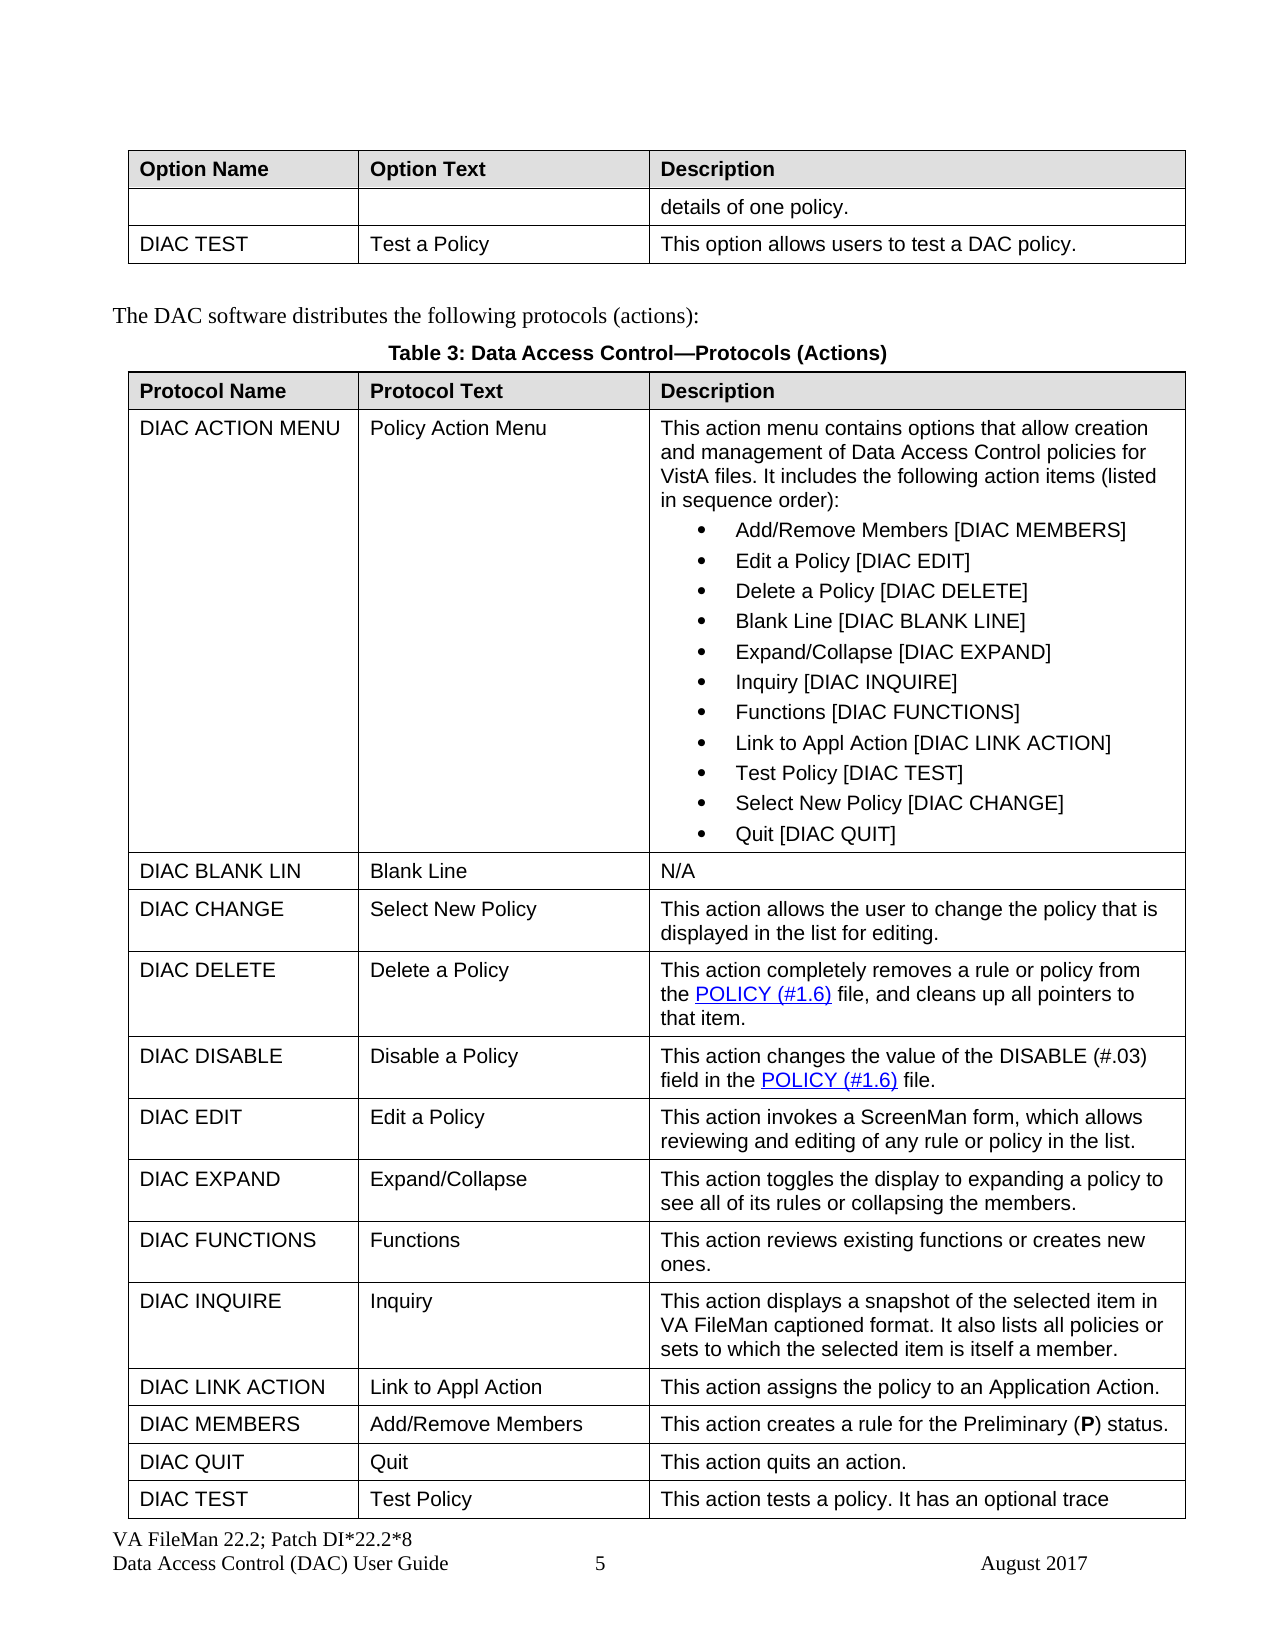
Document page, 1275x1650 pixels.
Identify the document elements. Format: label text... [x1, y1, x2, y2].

table_cell details of one policy. [650, 189, 1185, 225]
table_cell Expand/Collapse [359, 1160, 649, 1221]
table_header Protocol Text [359, 373, 649, 409]
table_cell Test a Policy [359, 226, 649, 262]
table_header Option Text [359, 151, 649, 187]
table_cell DIAC EXPAND [129, 1160, 358, 1221]
table_cell This action assigns the policy to an Application Action. [650, 1369, 1185, 1405]
table_cell DIAC TEST [129, 1481, 358, 1517]
table_cell DIAC ACTION MENU [129, 410, 358, 852]
table_cell This action reviews existing functions or creates new ones. [650, 1222, 1185, 1282]
table_cell This action changes the value of the DISABLE (#.03) field in the POLICY (#1.6) file. [650, 1037, 1185, 1098]
table_cell DIAC DELETE [129, 952, 358, 1036]
table_cell Delete a Policy [359, 952, 649, 1036]
table_cell DIAC DISABLE [129, 1037, 358, 1098]
table_header Protocol Name [129, 373, 358, 409]
table_cell This action creates a rule for the Preliminary (P) status. [650, 1406, 1185, 1442]
text Table 3: Data Access Control—Protocols (Actions) [112, 341, 1162, 365]
table_cell This option allows users to test a DAC policy. [650, 226, 1185, 262]
table_cell DIAC BLANK LIN [129, 853, 358, 889]
table_cell DIAC INQUIRE [129, 1283, 358, 1367]
table_cell Blank Line [359, 853, 649, 889]
table_cell [359, 189, 649, 225]
table_cell Test Policy [359, 1481, 649, 1517]
table_cell DIAC EDIT [129, 1099, 358, 1159]
table_cell DIAC TEST [129, 226, 358, 262]
table_cell [129, 189, 358, 225]
table_cell Select New Policy [359, 890, 649, 951]
table_cell DIAC QUIT [129, 1444, 358, 1480]
table_header Option Name [129, 151, 358, 187]
table_cell This action displays a snapshot of the selected item in VA FileMan captioned format. It also lists all policies or sets to which the selected item is itself a member. [650, 1283, 1185, 1367]
table_cell This action menu contains options that allow creation and management of Data Access Control policies for VistA files. It includes the following action items (listed in sequence order): Add/Remove Members [DIAC MEMBERS] Edit a Policy [DIAC EDIT] Delete a Policy [DIAC DELETE] Blank Line [DIAC BLANK LINE] Expand/Collapse [DIAC EXPAND] Inquiry [DIAC INQUIRE] Functions [DIAC FUNCTIONS] Link to Appl Action [DIAC LINK ACTION] Test Policy [DIAC TEST] Select New Policy [DIAC CHANGE] Quit [DIAC QUIT] [650, 410, 1185, 852]
table_cell This action completely removes a rule or policy from the POLICY (#1.6) file, and cleans up all pointers to that item. [650, 952, 1185, 1036]
text The DAC software distributes the following protocols (actions): [112, 302, 1162, 329]
table_cell Inquiry [359, 1283, 649, 1367]
table_cell Quit [359, 1444, 649, 1480]
table_cell Edit a Policy [359, 1099, 649, 1159]
table_header Description [650, 151, 1185, 187]
table_cell This action tests a policy. It has an optional trace [650, 1481, 1185, 1517]
table_header Description [650, 373, 1185, 409]
table_cell DIAC MEMBERS [129, 1406, 358, 1442]
table_cell This action invokes a ScreenMan form, which allows reviewing and editing of any rule or policy in the list. [650, 1099, 1185, 1159]
table_cell Add/Remove Members [359, 1406, 649, 1442]
table_cell This action quits an action. [650, 1444, 1185, 1480]
table_cell DIAC CHANGE [129, 890, 358, 951]
table_cell Link to Appl Action [359, 1369, 649, 1405]
table_cell This action allows the user to change the policy that is displayed in the list for editing. [650, 890, 1185, 951]
table_cell This action toggles the display to expanding a policy to see all of its rules or collapsing the members. [650, 1160, 1185, 1221]
table_cell N/A [650, 853, 1185, 889]
table_cell DIAC LINK ACTION [129, 1369, 358, 1405]
table_cell DIAC FUNCTIONS [129, 1222, 358, 1282]
table_cell Functions [359, 1222, 649, 1282]
table_cell Disable a Policy [359, 1037, 649, 1098]
table_cell Policy Action Menu [359, 410, 649, 852]
